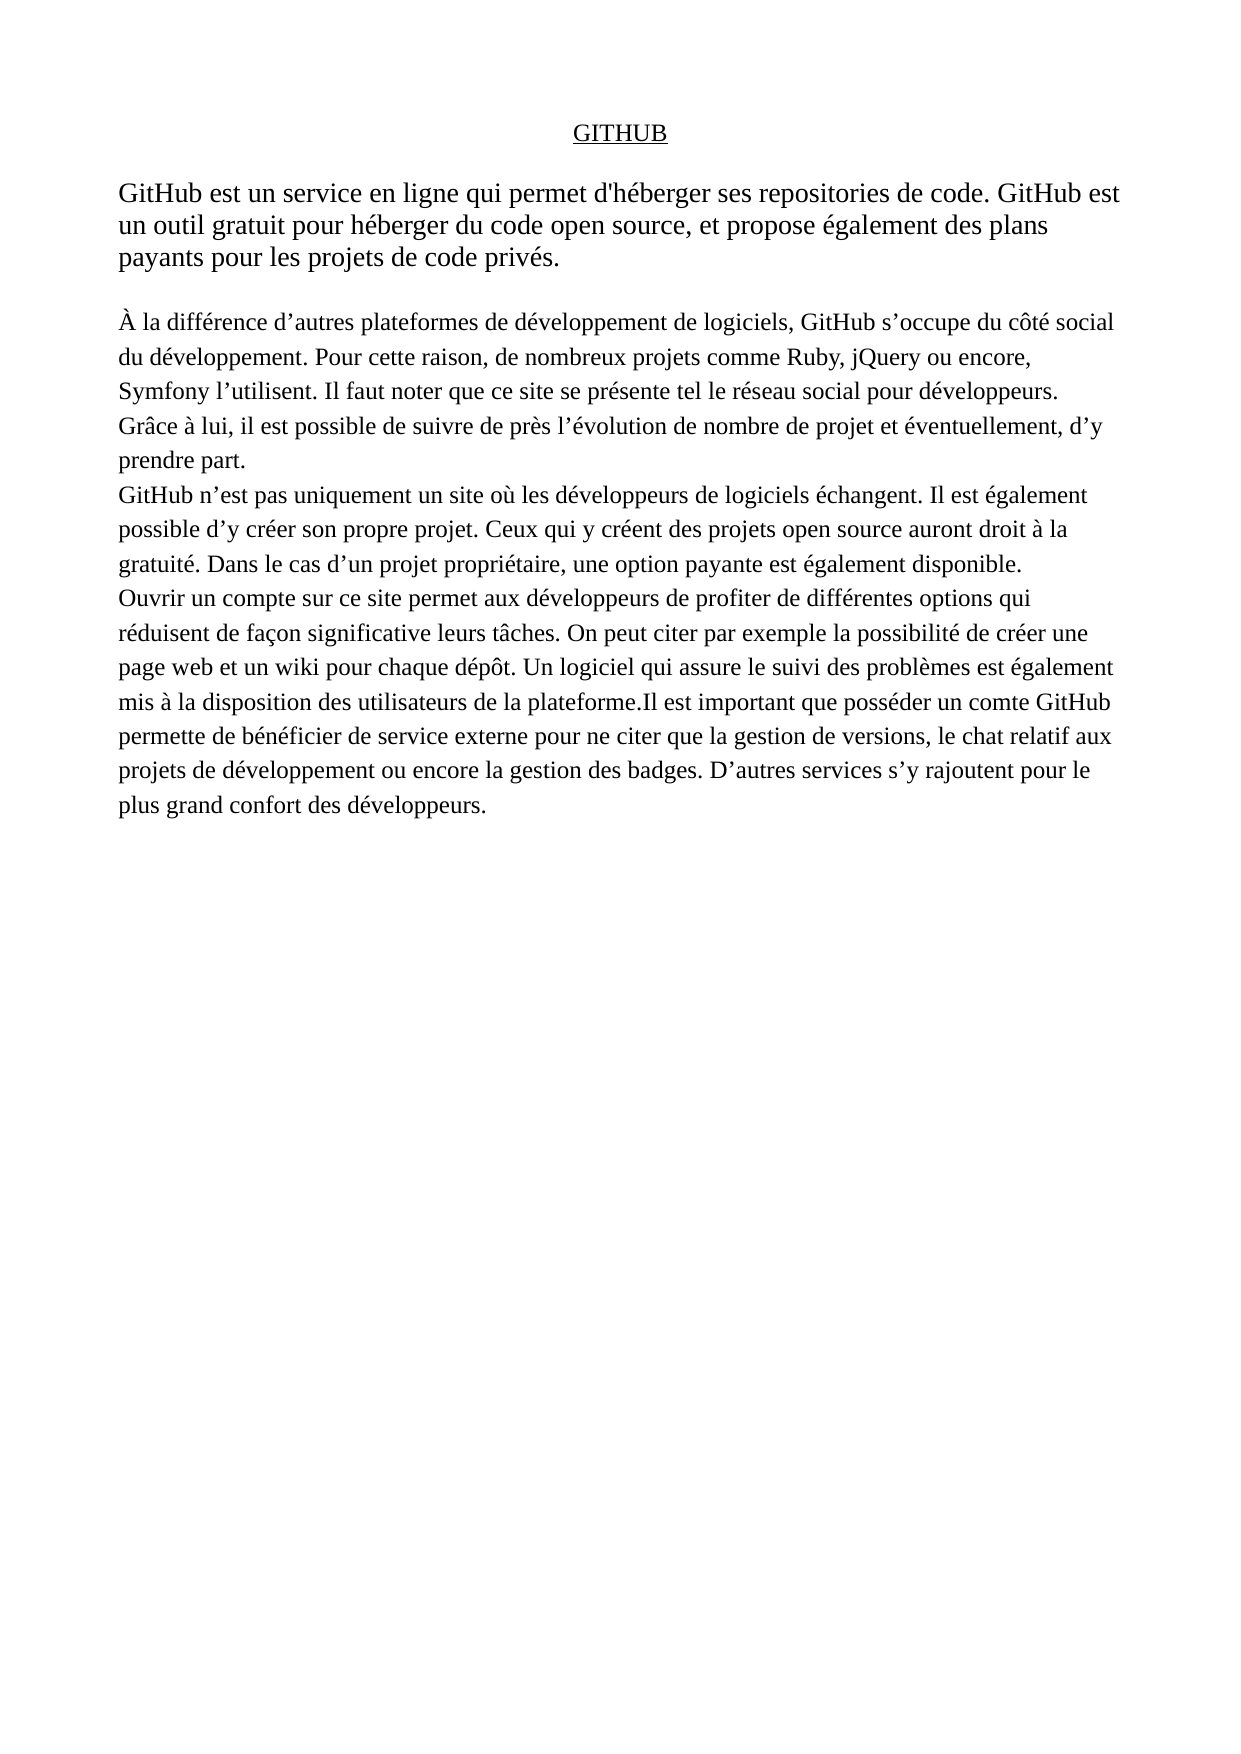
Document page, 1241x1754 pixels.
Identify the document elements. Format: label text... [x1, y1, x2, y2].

text À la différence d’autres plateformes de développement de logiciels, GitHub s’occupe du côté social du développement. Pour cette raison, de nombreux projets comme Ruby, jQuery ou encore, Symfony l’utilisent. Il faut noter que ce site se présente tel le réseau social pour développeurs. Grâce à lui, il est possible de suivre de près l’évolution de nombre de projet et éventuellement, d’y prendre part. GitHub n’est pas uniquement un site où les développeurs de logiciels échangent. Il est également possible d’y créer son propre projet. Ceux qui y créent des projets open source auront droit à la gratuité. Dans le cas d’un projet propriétaire, une option payante est également disponible. Ouvrir un compte sur ce site permet aux développeurs de profiter de différentes options qui réduisent de façon significative leurs tâches. On peut citer par exemple la possibilité de créer une page web et un wiki pour chaque dépôt. Un logiciel qui assure le suivi des problèmes est également mis à la disposition des utilisateurs de la plateforme.Il est important que posséder un comte GitHub permette de bénéficier de service externe pour ne citer que la gestion de versions, le chat relatif aux projets de développement ou encore la gestion des badges. D’autres services s’y rajoutent pour le plus grand confort des développeurs. [118, 273, 1122, 819]
text GitHub est un service en ligne qui permet d'héberger ses repositories de code. GitHub est un outil gratuit pour héberger du code open source, et propose également des plans payants pour les projets de code privés. [118, 176, 1122, 273]
text GITHUB [118, 118, 1122, 147]
